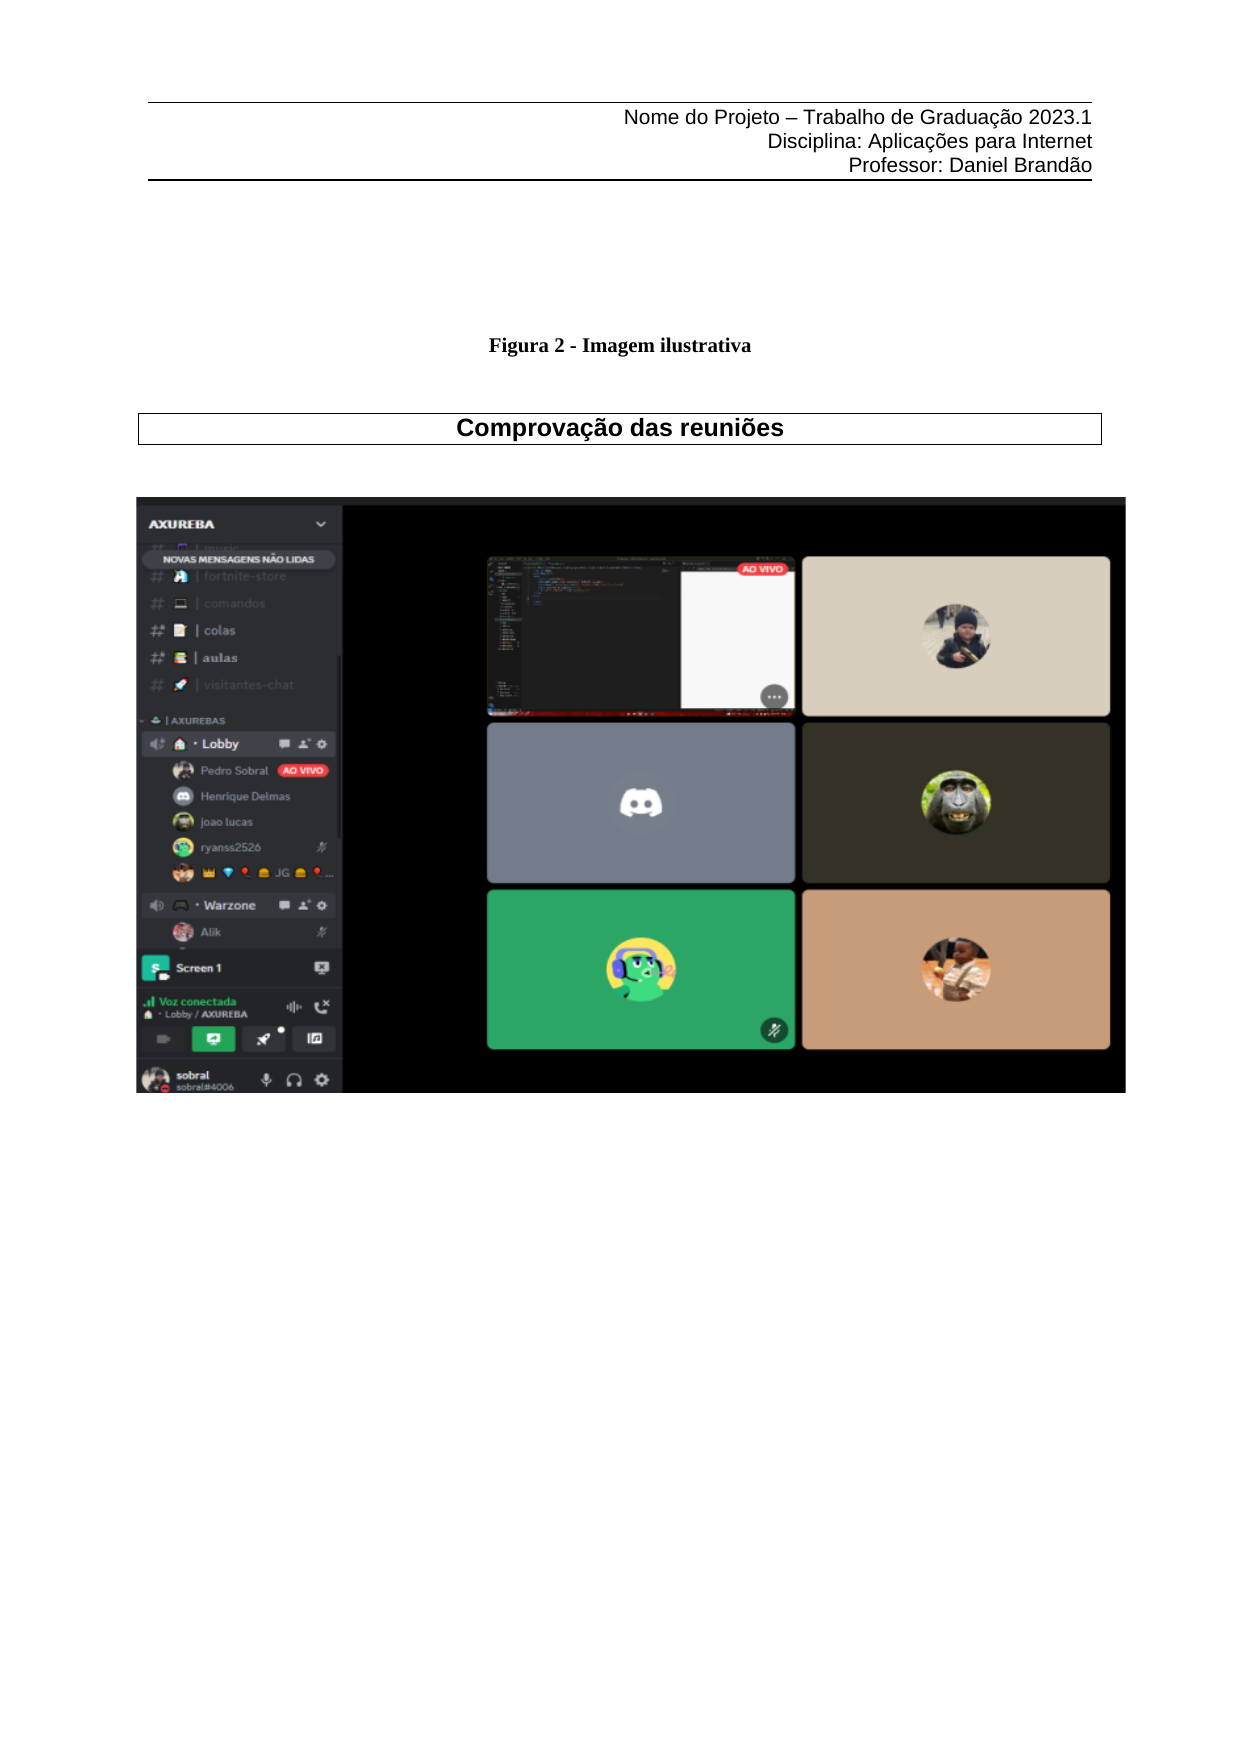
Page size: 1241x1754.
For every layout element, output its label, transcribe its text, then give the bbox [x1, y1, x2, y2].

text Comprovação das reuniões [139, 414, 1101, 444]
picture [136, 497, 1126, 1093]
text Figura 2 - Imagem ilustrativa [148, 333, 1092, 357]
